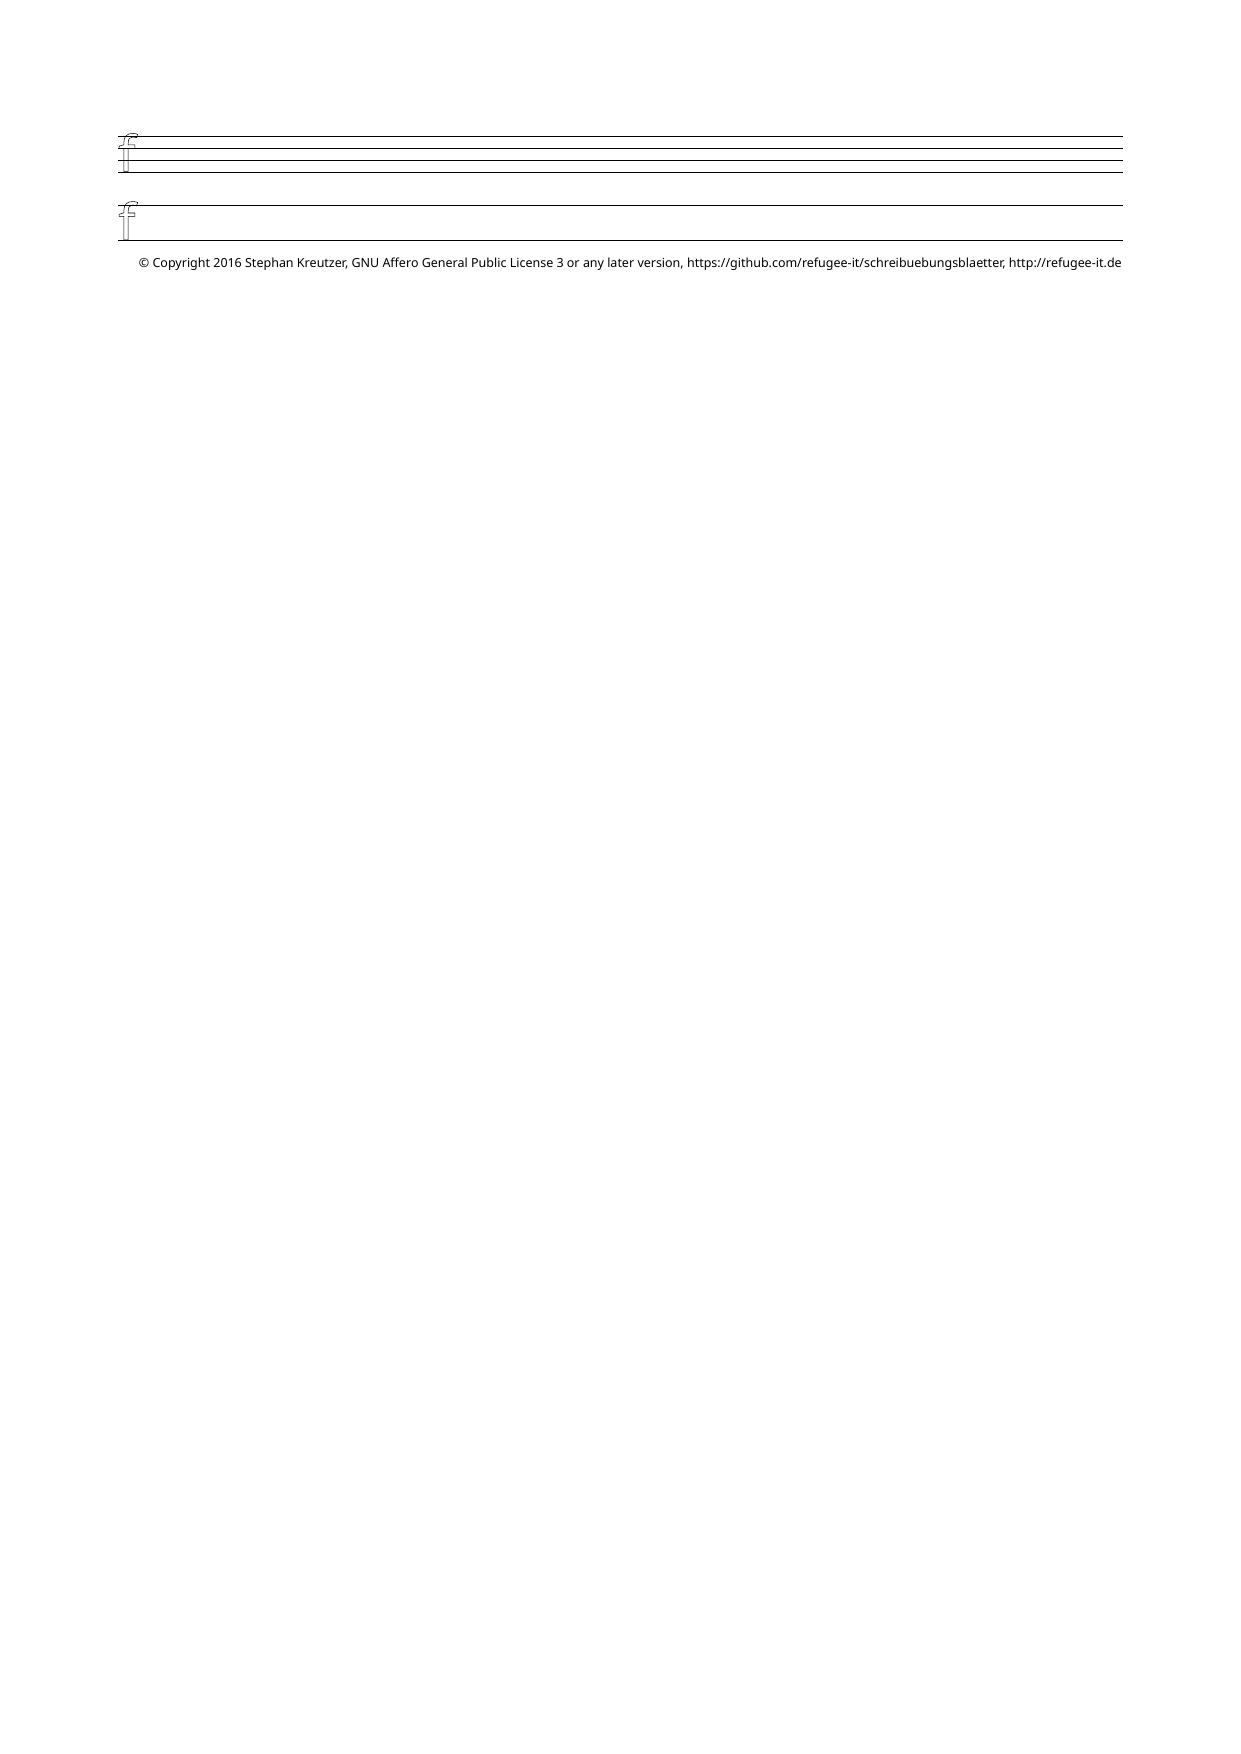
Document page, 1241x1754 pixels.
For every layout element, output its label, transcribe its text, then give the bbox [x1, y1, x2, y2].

text f [118, 241, 1122, 254]
text f [118, 137, 124, 145]
text f [118, 186, 1122, 205]
text f [118, 206, 124, 214]
text f [129, 137, 1122, 148]
text f [129, 161, 1122, 172]
text f [129, 206, 1122, 240]
text f [118, 149, 123, 160]
text f [129, 149, 1122, 160]
text © Copyright 2016 Stephan Kreutzer, GNU Affero General Public License 3 or any later version, https://github.com/refugee-it/schreibuebungsblaetter, http://refugee-it.de [118, 254, 1122, 271]
text f [118, 217, 123, 240]
text f [118, 118, 1122, 136]
text f [118, 161, 123, 172]
text f [118, 173, 1122, 186]
